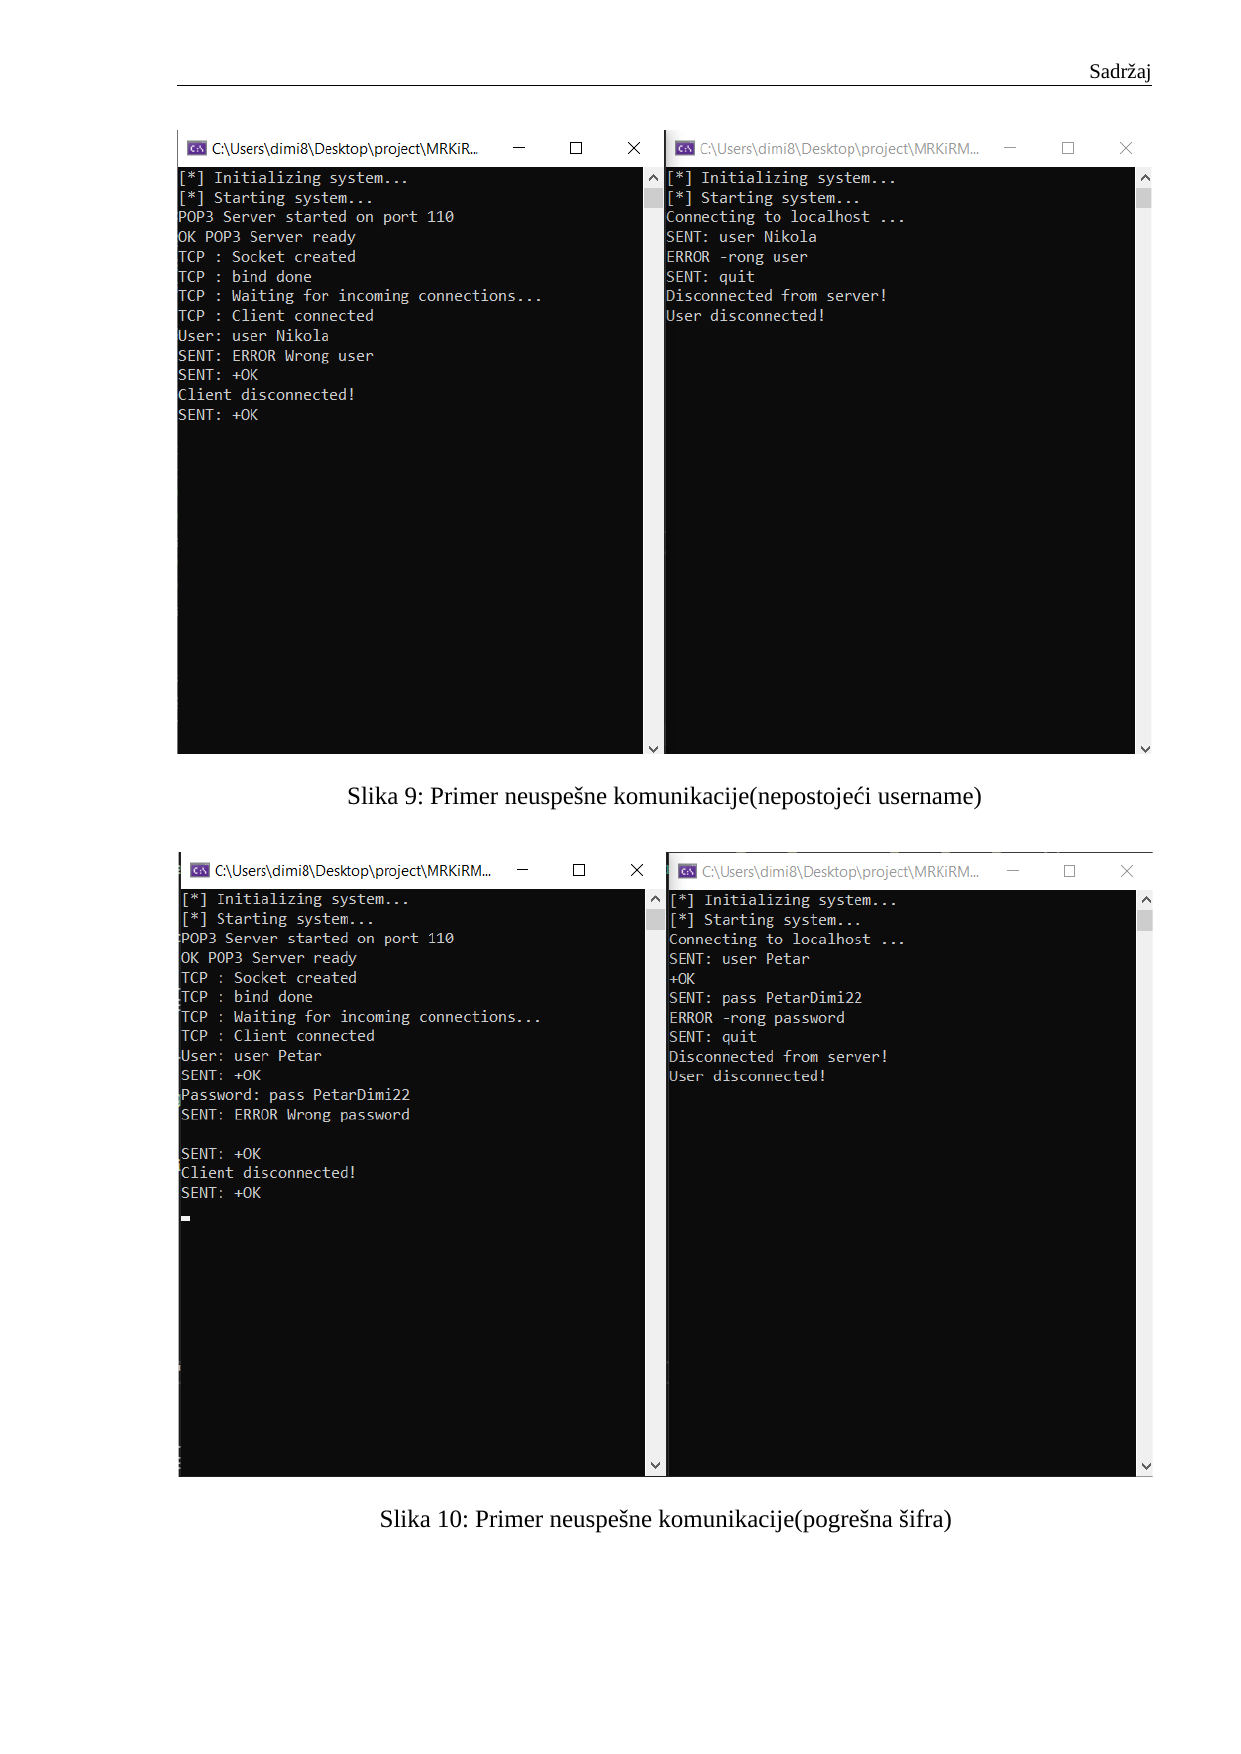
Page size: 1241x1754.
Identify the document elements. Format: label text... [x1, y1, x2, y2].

text Slika 10: Primer neuspešne komunikacije(pogrešna šifra) [178, 1477, 1153, 1532]
picture [178, 852, 1153, 1477]
text Slika 9: Primer neuspešne komunikacije(nepostojeći username) [177, 754, 1152, 809]
picture [177, 130, 1152, 754]
